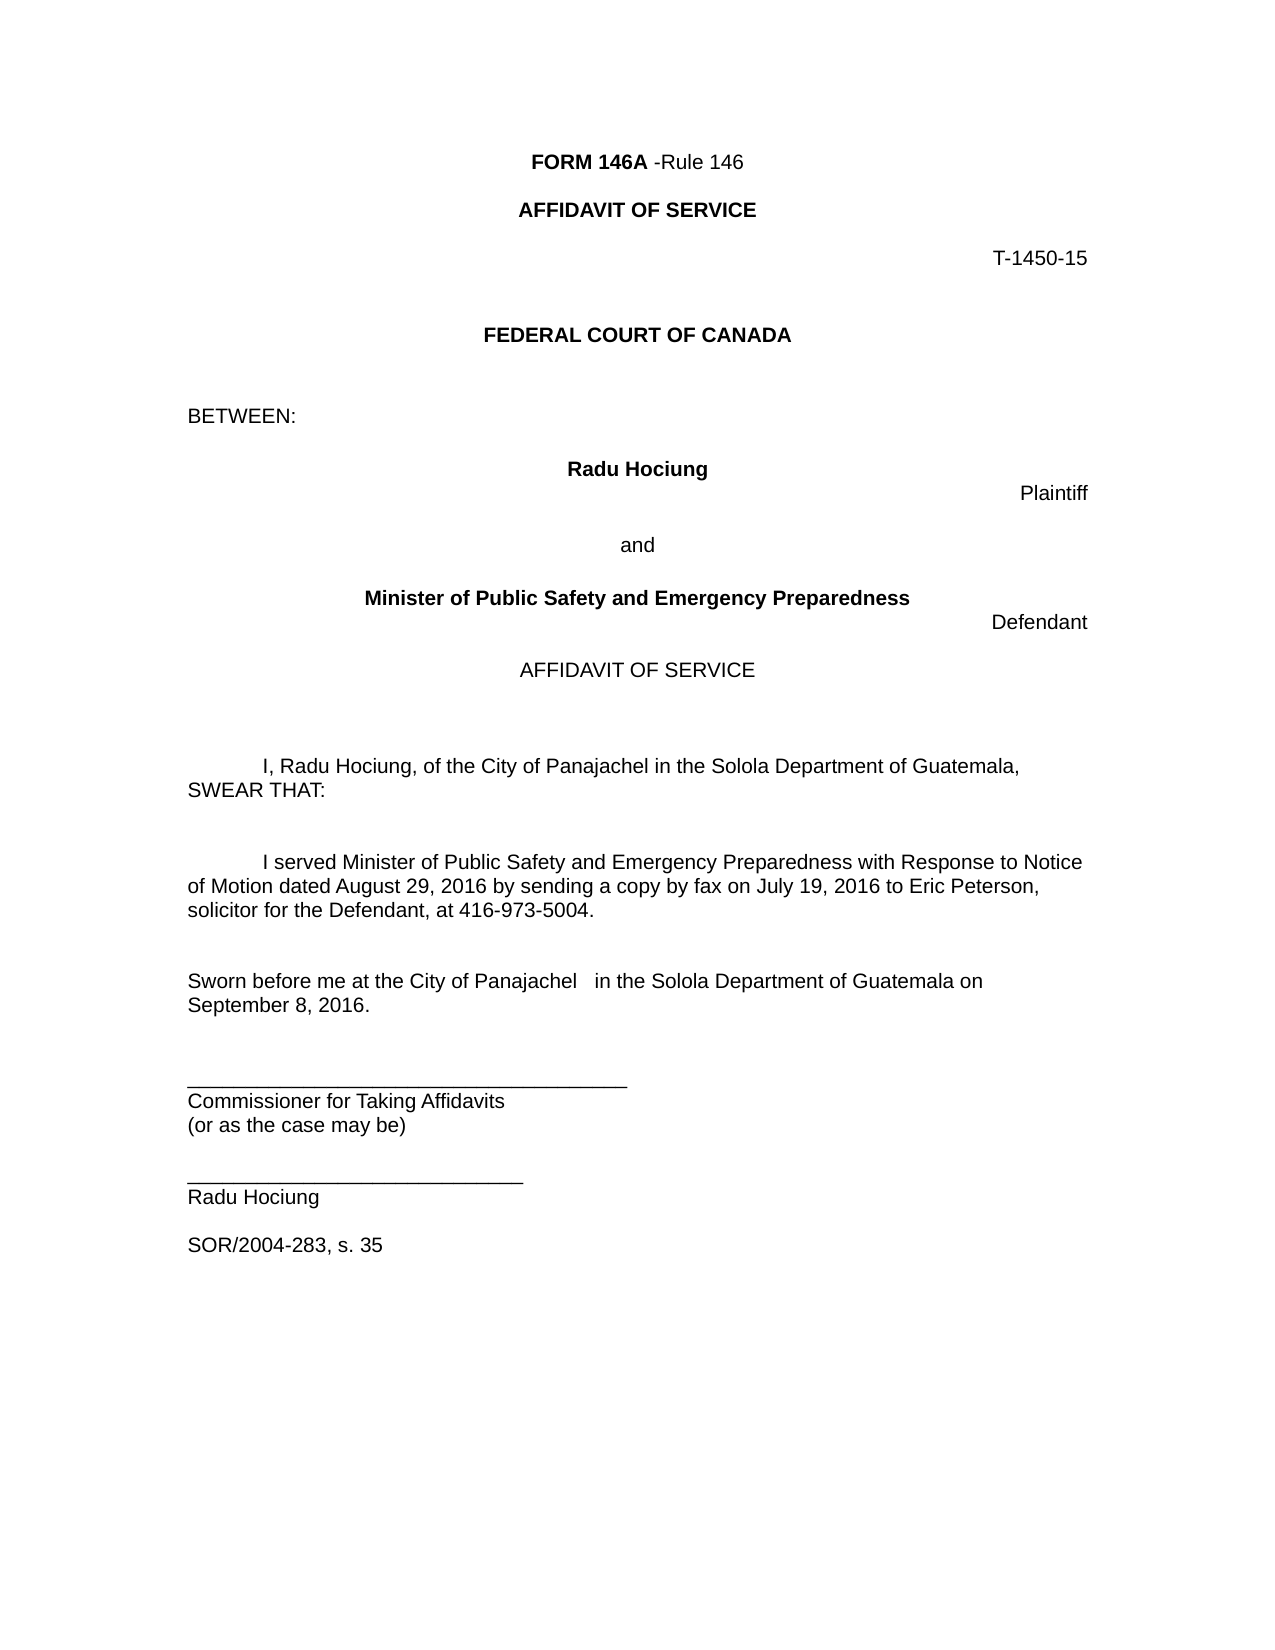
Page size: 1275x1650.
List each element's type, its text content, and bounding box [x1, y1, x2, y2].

text BETWEEN: [187, 404, 1087, 428]
text AFFIDAVIT OF SERVICE [187, 198, 1087, 222]
text T-1450-15 [187, 246, 1087, 270]
text FEDERAL COURT OF CANADA [187, 322, 1087, 346]
text Plaintiff [187, 481, 1087, 504]
text Commissioner for Taking Affidavits [187, 1089, 1087, 1113]
text Defendant [187, 610, 1087, 634]
text FORM 146A -Rule 146 [187, 150, 1087, 174]
text I served Minister of Public Safety and Emergency Preparedness with Response to Notice of Motion dated August 29, 2016 by sending a copy by fax on July 19, 2016 to Eric Peterson, solicitor for the Defendant, at 416-973-5004. [187, 849, 1087, 921]
text SOR/2004-283, s. 35 [187, 1233, 1087, 1257]
text AFFIDAVIT OF SERVICE [187, 658, 1087, 682]
text Sworn before me at the City of Panajachel in the Solola Department of Guatemala on September 8, 2016. [187, 969, 1087, 1017]
text Radu Hociung [187, 1185, 1087, 1209]
text and [187, 533, 1087, 557]
text Radu Hociung [187, 457, 1087, 481]
text ______________________________________ [187, 1065, 1087, 1089]
text (or as the case may be) [187, 1113, 1087, 1137]
text Minister of Public Safety and Emergency Preparedness [187, 586, 1087, 610]
text _____________________________ [187, 1161, 1087, 1185]
text I, Radu Hociung, of the City of Panajachel in the Solola Department of Guatemala, SWEAR THAT: [187, 754, 1087, 802]
